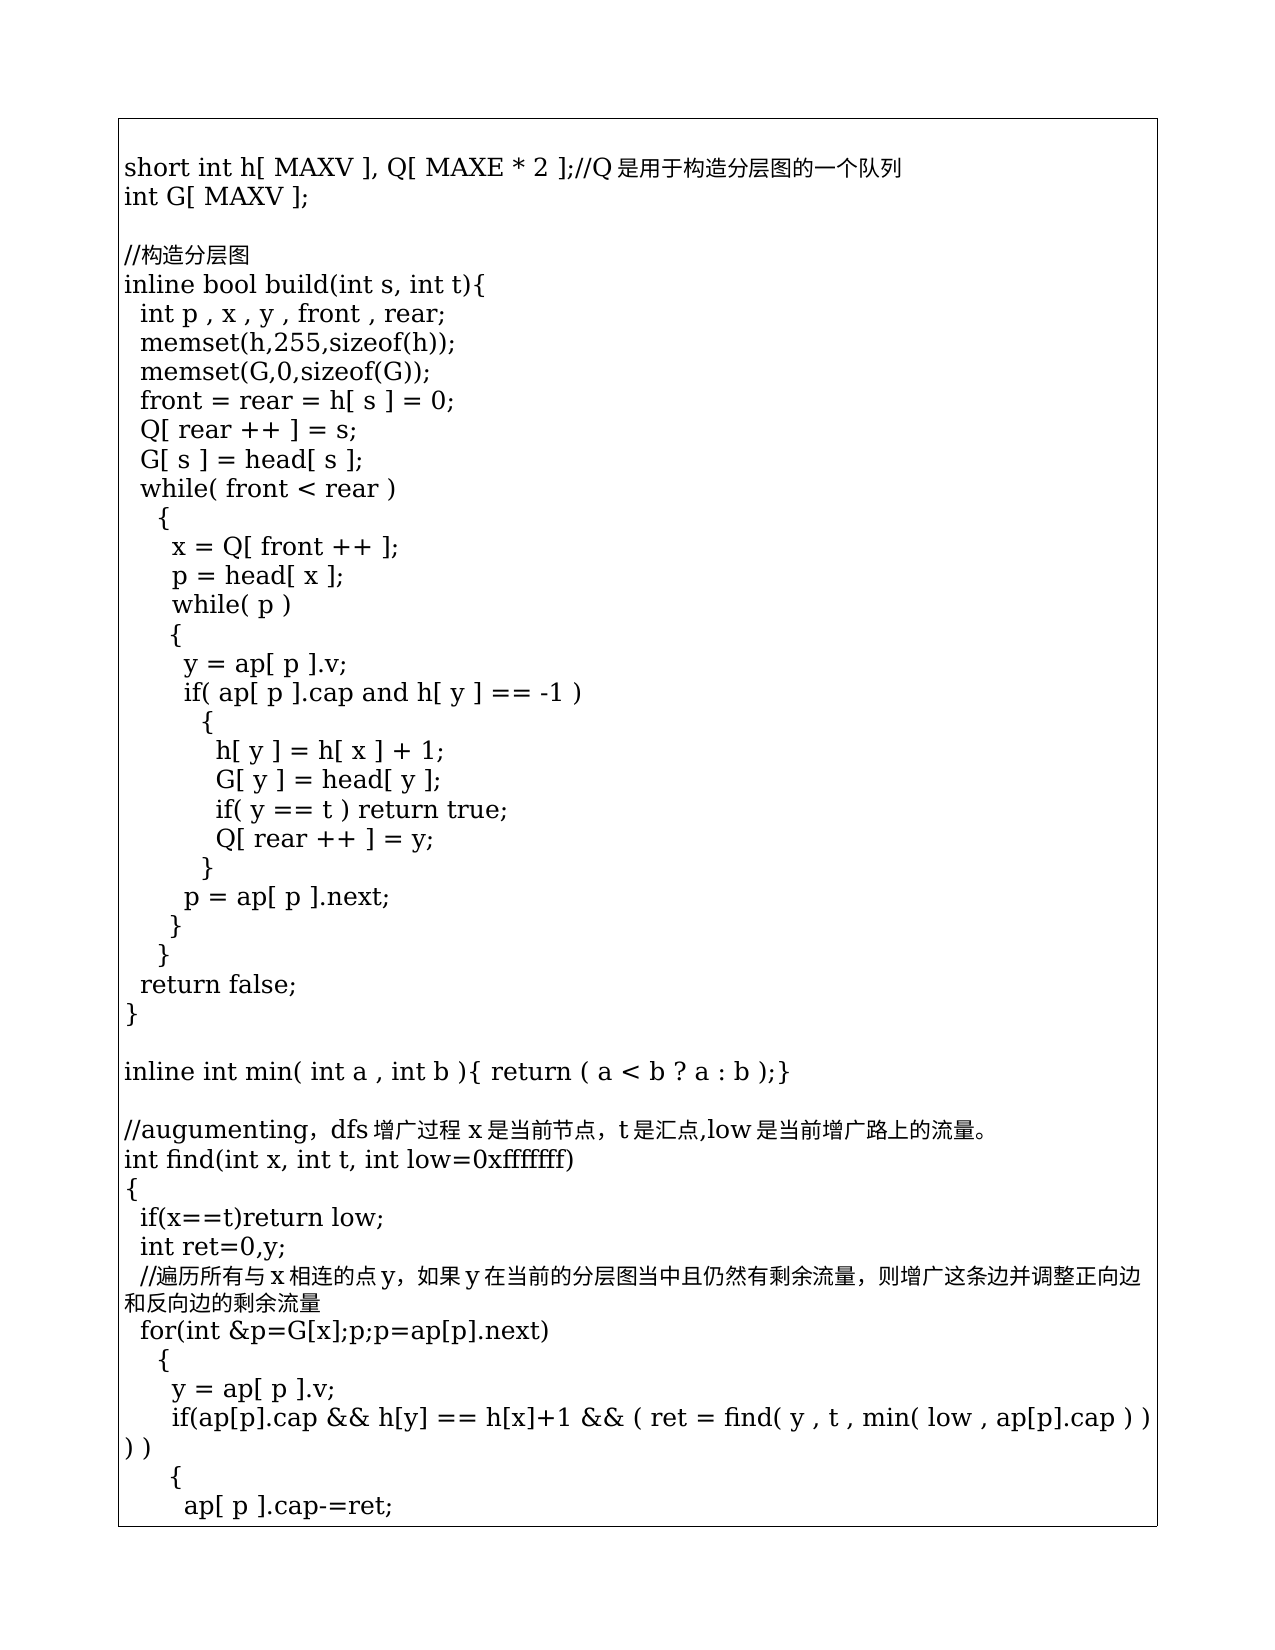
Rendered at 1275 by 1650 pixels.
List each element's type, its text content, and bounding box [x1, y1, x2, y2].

table_header short int h[ MAXV ], Q[ MAXE * 2 ];//Q是用于构造分层图的一个队列 int G[ MAXV ]; //构造分层图 inline bool build(int s, int t){ int p , x , y , front , rear; memset(h,255,sizeof(h)); memset(G,0,sizeof(G)); front = rear = h[ s ] = 0; Q[ rear ++ ] = s; G[ s ] = head[ s ]; while( front < rear ) { x = Q[ front ++ ]; p = head[ x ]; while( p ) { y = ap[ p ].v; if( ap[ p ].cap and h[ y ] == -1 ) { h[ y ] = h[ x ] + 1; G[ y ] = head[ y ]; if( y == t ) return true; Q[ rear ++ ] = y; } p = ap[ p ].next; } } return false; } inline int min( int a , int b ){ return ( a < b ? a : b );} //augumenting，dfs增广过程 x是当前节点，t是汇点,low是当前增广路上的流量。 int find(int x, int t, int low=0xfffffff) { if(x==t)return low; int ret=0,y; //遍历所有与x相连的点y，如果y在当前的分层图当中且仍然有剩余流量，则增广这条边并调整正向边和反向边的剩余流量 for(int &p=G[x];p;p=ap[p].next) { y = ap[ p ].v; if(ap[p].cap && h[y] == h[x]+1 && ( ret = find( y , t , min( low , ap[p].cap ) ) ) ) { ap[ p ].cap-=ret; [119, 119, 1157, 1526]
